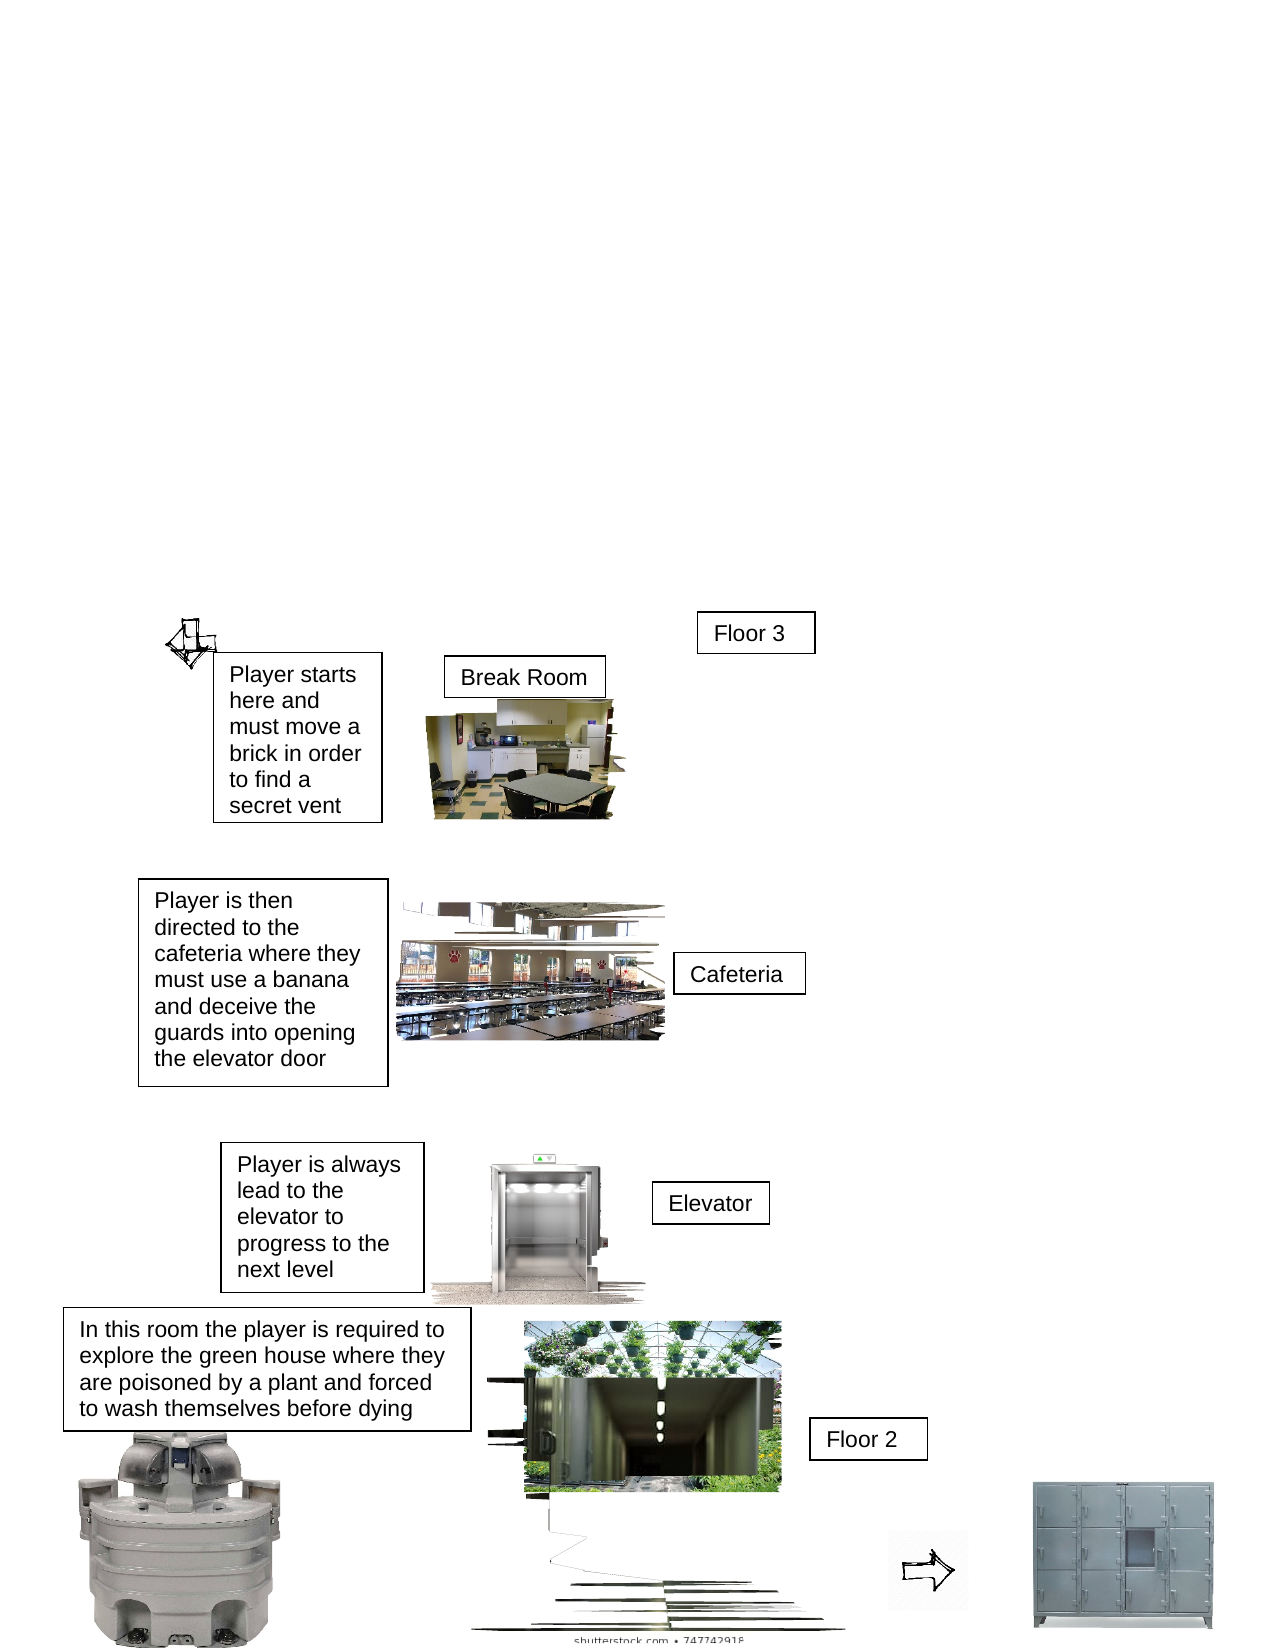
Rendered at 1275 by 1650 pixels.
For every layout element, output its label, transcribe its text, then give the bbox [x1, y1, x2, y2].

text Player starts here and must move a brick in order to find a secret vent [229, 661, 366, 814]
text Floor 2 [826, 1426, 912, 1451]
text Player is then directed to the cafeteria where they must use a banana and deceive the guards into opening the elevator door [154, 887, 372, 1072]
text Elevator [668, 1190, 754, 1216]
text Floor 3 [713, 620, 799, 645]
text In this room the player is required to explore the green house where they are poisoned by a plant and forced to wash themselves before dying [79, 1316, 455, 1421]
text Player is always lead to the elevator to progress to the next level [237, 1151, 408, 1282]
text Cafeteria [690, 961, 789, 986]
text Break Room [460, 664, 589, 689]
